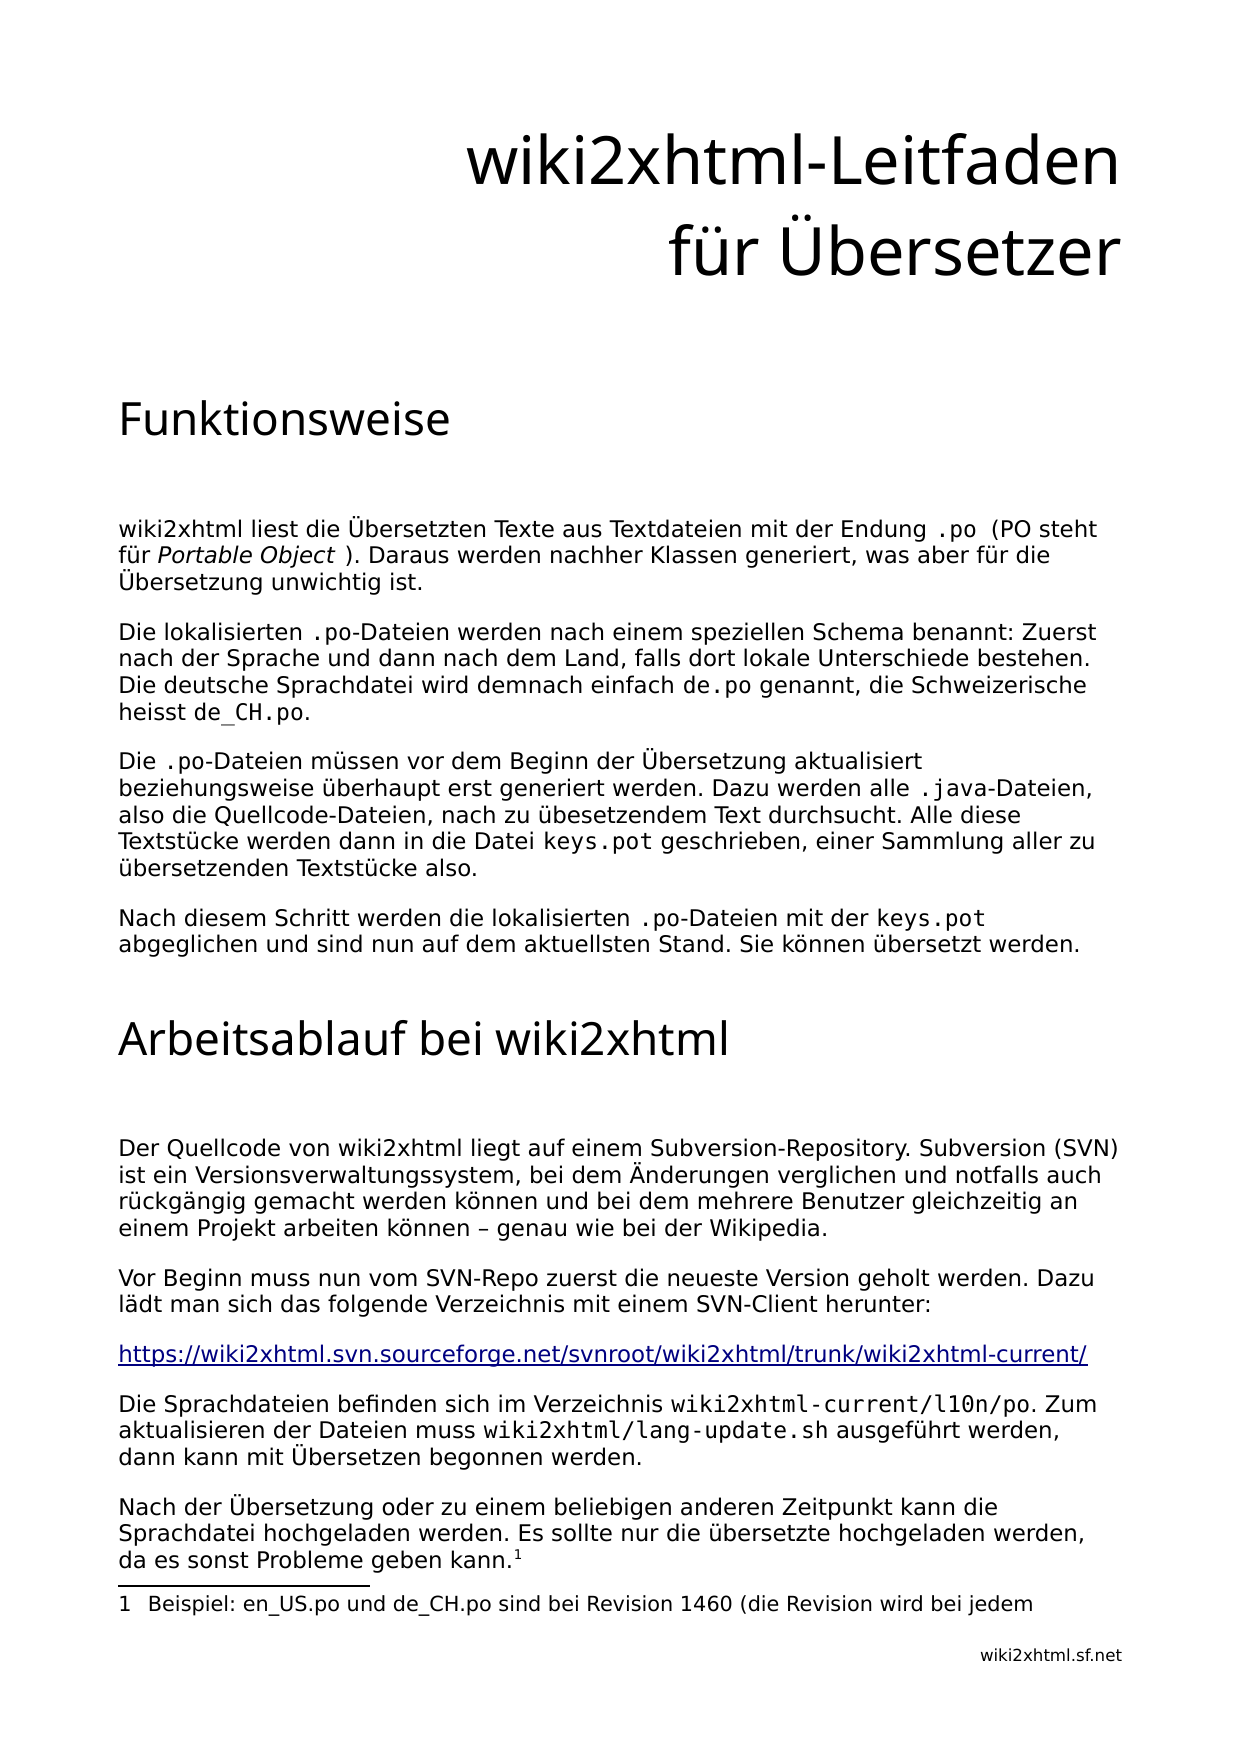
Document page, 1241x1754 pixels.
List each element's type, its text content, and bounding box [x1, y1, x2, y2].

text wiki2xhtml liest die Übersetzten Texte aus Textdateien mit der Endung .po (PO steht für Portable Object ). Daraus werden nachher Klassen generiert, was aber für die Übersetzung unwichtig ist. [118, 516, 1122, 596]
text Vor Beginn muss nun vom SVN-Repo zuerst die neueste Version geholt werden. Dazu lädt man sich das folgende Verzeichnis mit einem SVN-Client herunter: [118, 1265, 1122, 1318]
subtitle Arbeitsablauf bei wiki2xhtml [118, 1006, 1122, 1068]
text https://wiki2xhtml.svn.sourceforge.net/svnroot/wiki2xhtml/trunk/wiki2xhtml-current/ [118, 1341, 1122, 1368]
text Die lokalisierten .po-Dateien werden nach einem speziellen Schema benannt: Zuerst nach der Sprache und dann nach dem Land, falls dort lokale Unterschiede bestehen. Die deutsche Sprachdatei wird demnach einfach de.po genannt, die Schweizerische heisst de_CH.po. [118, 619, 1122, 725]
text Nach der Übersetzung oder zu einem beliebigen anderen Zeitpunkt kann die Sprachdatei hochgeladen werden. Es sollte nur die übersetzte hochgeladen werden, da es sonst Probleme geben kann. [118, 1494, 1122, 1574]
subtitle Funktionsweise [118, 387, 1122, 449]
text Die .po-Dateien müssen vor dem Beginn der Übersetzung aktualisiert beziehungsweise überhaupt erst generiert werden. Dazu werden alle .java-Dateien, also die Quellcode-Dateien, nach zu übesetzendem Text durchsucht. Alle diese Textstücke werden dann in die Datei keys.pot geschrieben, einer Sammlung aller zu übersetzenden Textstücke also. [118, 748, 1122, 882]
text Nach diesem Schritt werden die lokalisierten .po-Dateien mit der keys.pot abgeglichen und sind nun auf dem aktuellsten Stand. Sie können übersetzt werden. [118, 905, 1122, 958]
subtitle wiki2xhtml-Leitfaden für Übersetzer [118, 113, 1122, 295]
text Beispiel: en_US.po und de_CH.po sind bei Revision 1460 (die Revision wird bei jedem [118, 1592, 1122, 1617]
text Die Sprachdateien befinden sich im Verzeichnis wiki2xhtml-current/l10n/po. Zum aktualisieren der Dateien muss wiki2xhtml/lang-update.sh ausgeführt werden, dann kann mit Übersetzen begonnen werden. [118, 1391, 1122, 1471]
text Der Quellcode von wiki2xhtml liegt auf einem Subversion-Repository. Subversion (SVN) ist ein Versionsverwaltungssystem, bei dem Änderungen verglichen und notfalls auch rückgängig gemacht werden können und bei dem mehrere Benutzer gleichzeitig an einem Projekt arbeiten können – genau wie bei der Wikipedia. [118, 1135, 1122, 1242]
